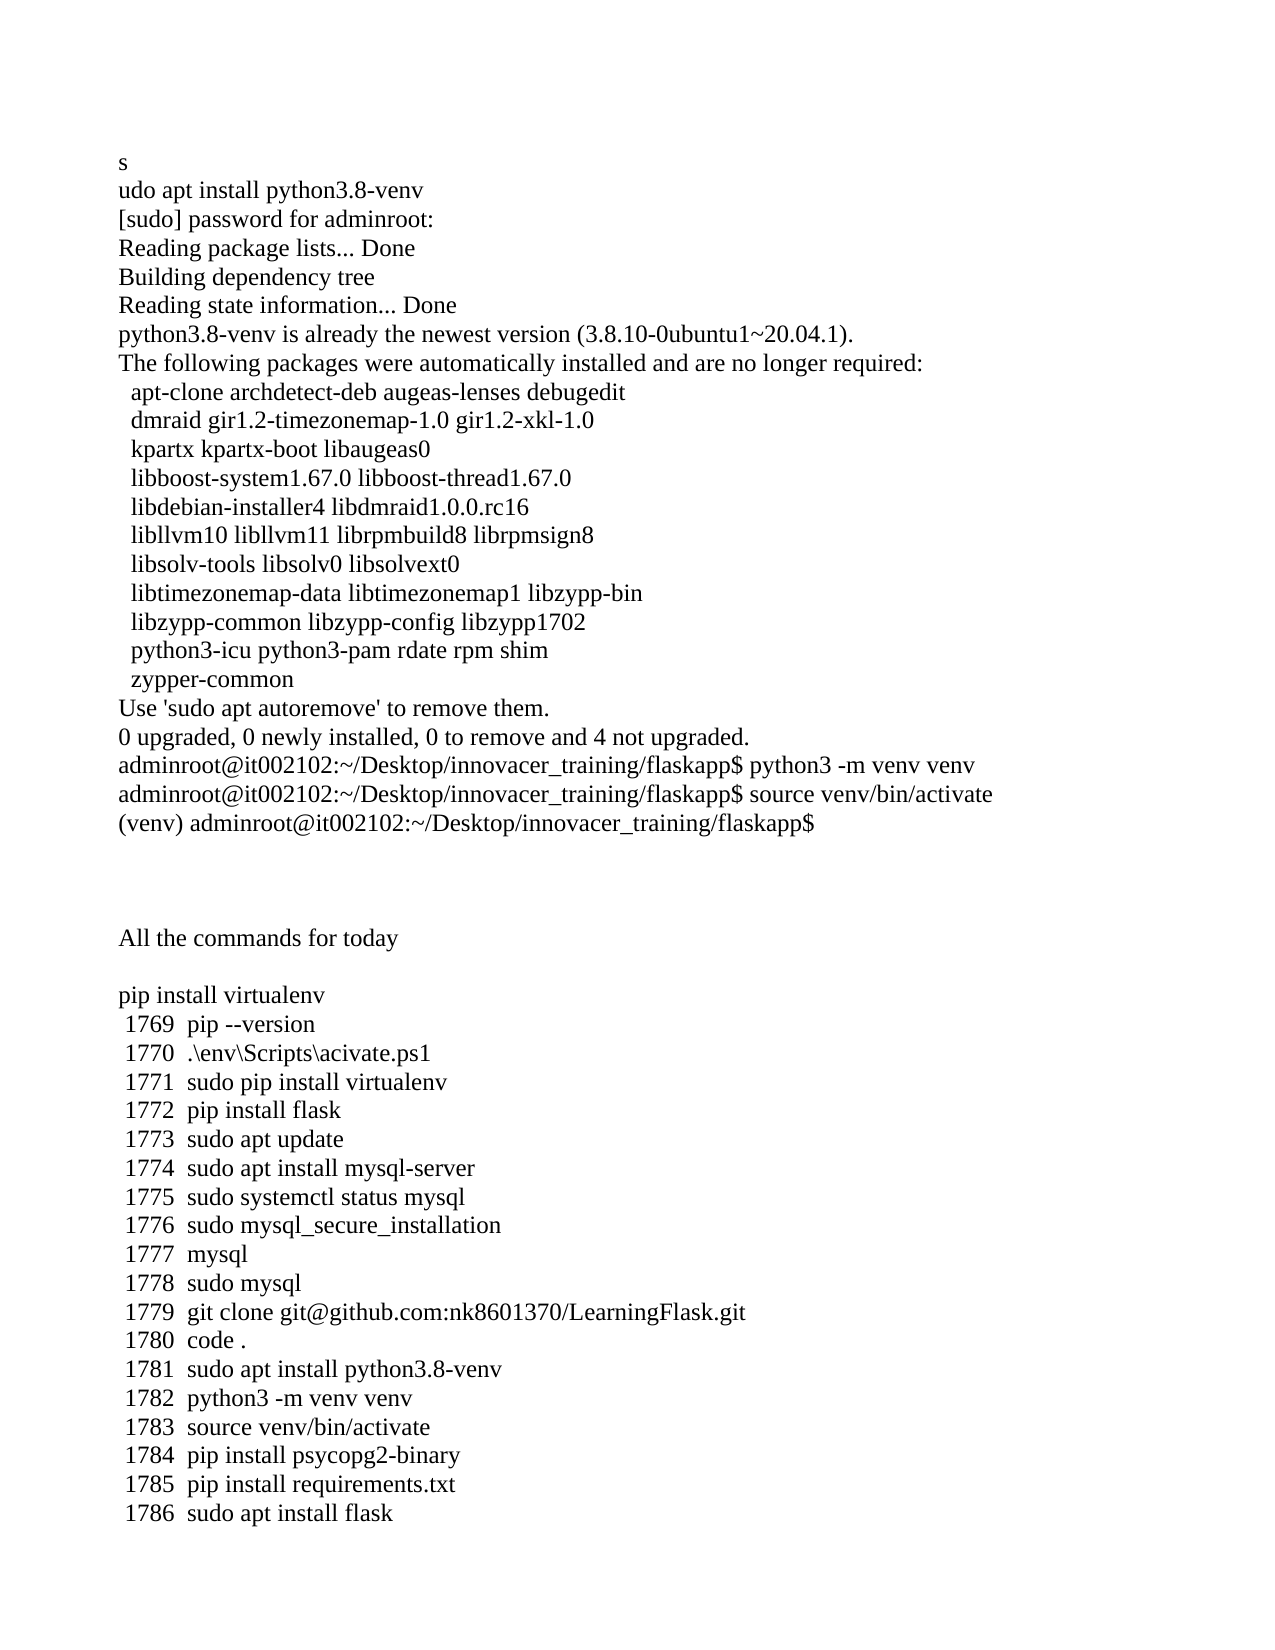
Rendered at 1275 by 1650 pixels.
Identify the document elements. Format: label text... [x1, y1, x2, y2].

text 1781 sudo apt install python3.8-venv [118, 1354, 1157, 1383]
text 1783 source venv/bin/activate [118, 1412, 1157, 1441]
text (venv) adminroot@it002102:~/Desktop/innovacer_training/flaskapp$ [118, 808, 1157, 837]
text 0 upgraded, 0 newly installed, 0 to remove and 4 not upgraded. [118, 722, 1157, 751]
text 1778 sudo mysql [118, 1268, 1157, 1297]
text 1780 code . [118, 1326, 1157, 1354]
text libboost-system1.67.0 libboost-thread1.67.0 [118, 463, 1157, 492]
text Reading state information... Done [118, 291, 1157, 319]
text Use 'sudo apt autoremove' to remove them. [118, 693, 1157, 722]
text 1776 sudo mysql_secure_installation [118, 1211, 1157, 1239]
text 1784 pip install psycopg2-binary [118, 1441, 1157, 1469]
text 1779 git clone git@github.com:nk8601370/LearningFlask.git [118, 1297, 1157, 1326]
text udo apt install python3.8-venv [118, 176, 1157, 204]
text 1786 sudo apt install flask [118, 1498, 1157, 1527]
text All the commands for today [118, 923, 1157, 952]
text adminroot@it002102:~/Desktop/innovacer_training/flaskapp$ source venv/bin/activate [118, 779, 1157, 808]
text 1771 sudo pip install virtualenv [118, 1067, 1157, 1096]
text 1782 python3 -m venv venv [118, 1383, 1157, 1412]
text kpartx kpartx-boot libaugeas0 [118, 434, 1157, 463]
text adminroot@it002102:~/Desktop/innovacer_training/flaskapp$ python3 -m venv venv [118, 751, 1157, 779]
text 1770 .\env\Scripts\acivate.ps1 [118, 1038, 1157, 1067]
text libzypp-common libzypp-config libzypp1702 [118, 607, 1157, 636]
text 1785 pip install requirements.txt [118, 1469, 1157, 1498]
text Reading package lists... Done [118, 233, 1157, 262]
text 1773 sudo apt update [118, 1124, 1157, 1153]
text libllvm10 libllvm11 librpmbuild8 librpmsign8 [118, 521, 1157, 549]
text apt-clone archdetect-deb augeas-lenses debugedit [118, 377, 1157, 406]
text 1777 mysql [118, 1239, 1157, 1268]
text 1772 pip install flask [118, 1096, 1157, 1124]
text python3-icu python3-pam rdate rpm shim [118, 636, 1157, 664]
text Building dependency tree [118, 262, 1157, 291]
text 1775 sudo systemctl status mysql [118, 1182, 1157, 1211]
text python3.8-venv is already the newest version (3.8.10-0ubuntu1~20.04.1). [118, 319, 1157, 348]
text zypper-common [118, 664, 1157, 693]
text 1769 pip --version [118, 1009, 1157, 1038]
text pip install virtualenv [118, 981, 1157, 1009]
text 1774 sudo apt install mysql-server [118, 1153, 1157, 1182]
text libsolv-tools libsolv0 libsolvext0 [118, 549, 1157, 578]
text dmraid gir1.2-timezonemap-1.0 gir1.2-xkl-1.0 [118, 406, 1157, 434]
text [sudo] password for adminroot: [118, 204, 1157, 233]
text s [118, 147, 1157, 176]
text libdebian-installer4 libdmraid1.0.0.rc16 [118, 492, 1157, 521]
text The following packages were automatically installed and are no longer required: [118, 348, 1157, 377]
text libtimezonemap-data libtimezonemap1 libzypp-bin [118, 578, 1157, 607]
